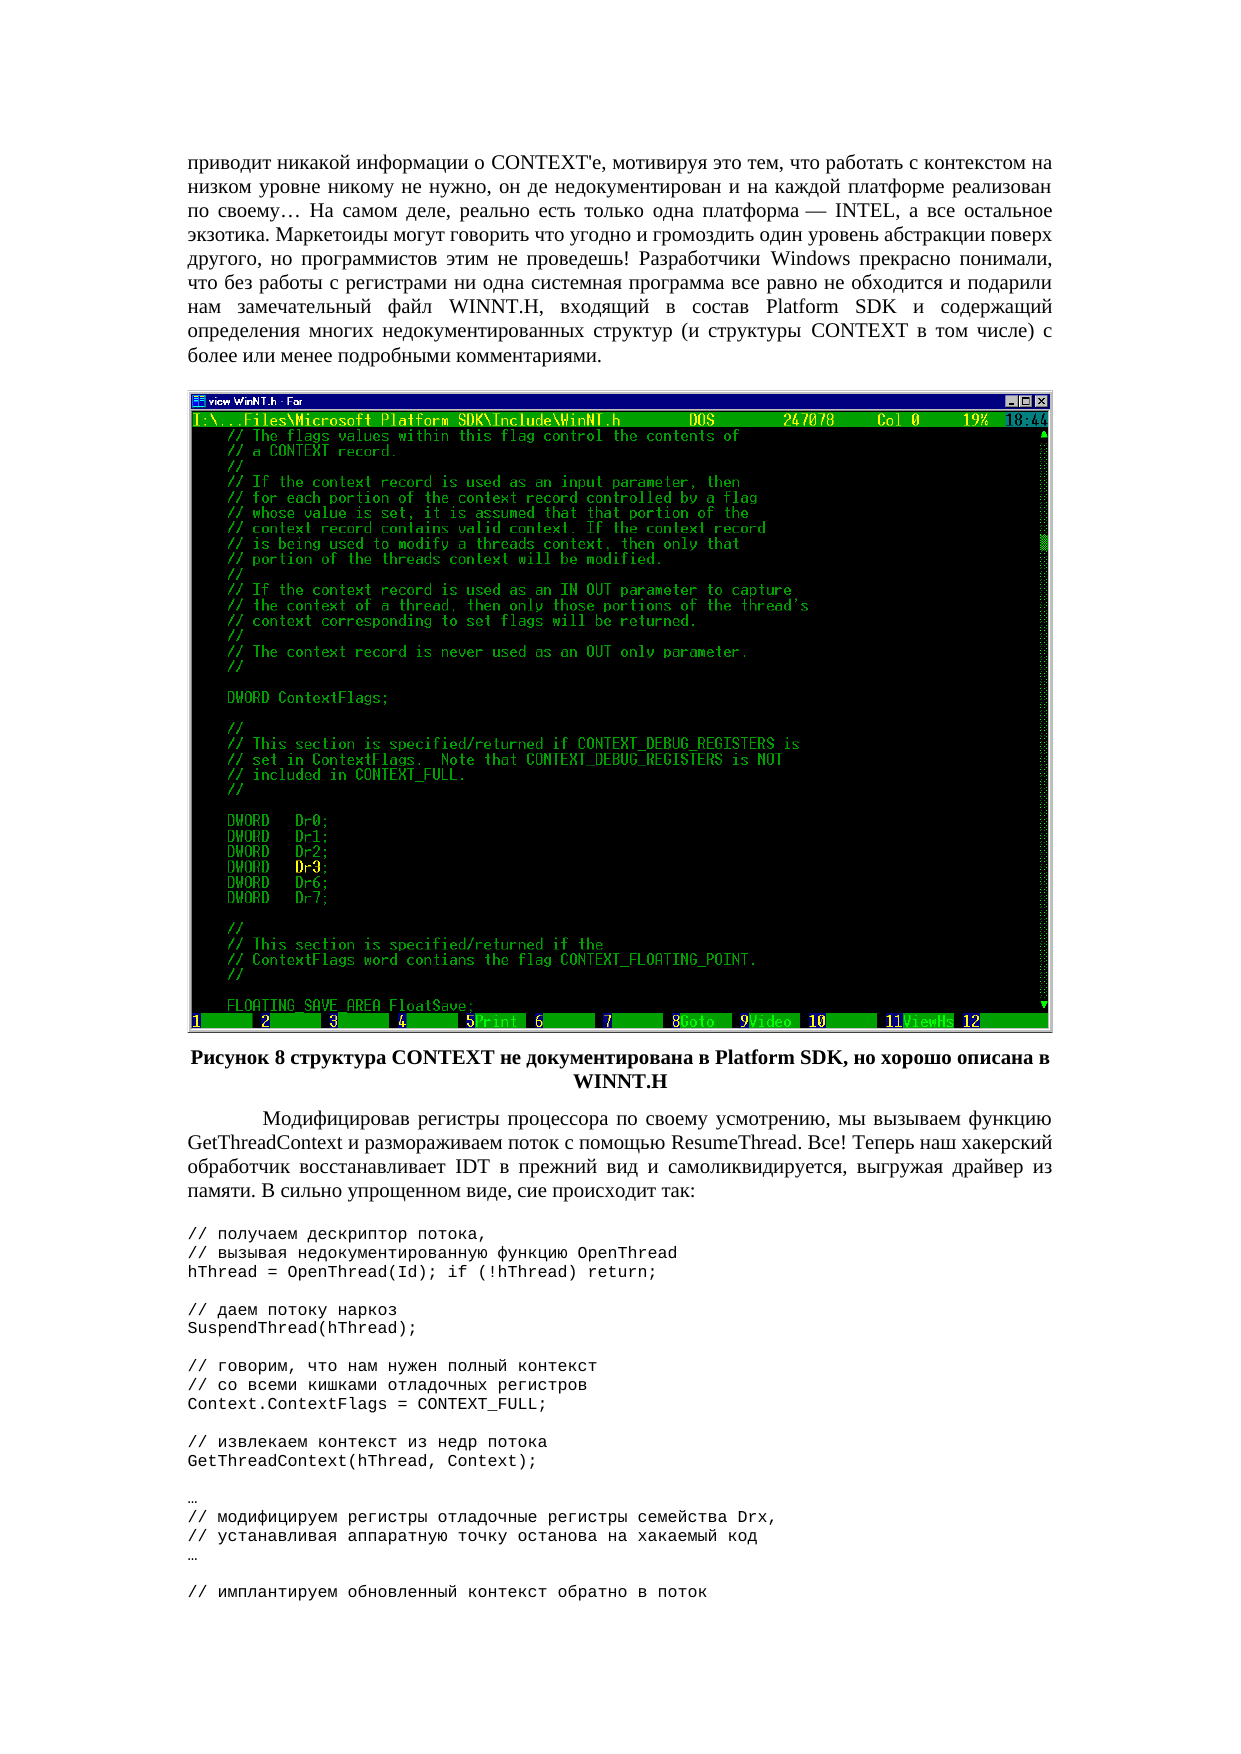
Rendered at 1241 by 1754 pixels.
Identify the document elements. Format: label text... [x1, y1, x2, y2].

text Модифицировав регистры процессора по своему усмотрению, мы вызываем функцию GetThreadContext и размораживаем поток с помощью ResumeThread. Все! Теперь наш хакерский обработчик восстанавливает IDT в прежний вид и самоликвидируется, выгружая драйвер из памяти. В сильно упрощенном виде, сие происходит так: [187, 1106, 1053, 1202]
text // устанавливая аппаратную точку останова на хакаемый код [187, 1527, 1053, 1546]
text hThread = OpenThread(Id); if (!hThread) return; [187, 1263, 1053, 1282]
text // со всеми кишками отладочных регистров [187, 1377, 1053, 1396]
text // получаем дескриптор потока, [187, 1226, 1053, 1245]
text // модифицируем регистры отладочные регистры семейства Drx, [187, 1509, 1053, 1527]
text // вызывая недокументированную функцию OpenThread [187, 1245, 1053, 1263]
text // извлекаем контекст из недр потока [187, 1433, 1053, 1452]
text // говорим, что нам нужен полный контекст [187, 1358, 1053, 1377]
text // даем потоку наркоз [187, 1301, 1053, 1320]
text // имплантируем обновленный контекст обратно в поток [187, 1584, 1053, 1603]
text GetThreadContext(hThread, Context); [187, 1452, 1053, 1471]
picture [187, 390, 1053, 1033]
text Context.ContextFlags = CONTEXT_FULL; [187, 1396, 1053, 1414]
text Рисунок 8 структура CONTEXT не документирована в Platform SDK, но хорошо описана в WINNT.H [187, 1045, 1053, 1093]
text приводит никакой информации о CONTEXT'е, мотивируя это тем, что работать с контекстом на низком уровне никому не нужно, он де недокументирован и на каждой платформе реализован по своему… На самом деле, реально есть только одна платформа — INTEL, а все остальное экзотика. Маркетоиды могут говорить что угодно и громоздить один уровень абстракции поверх другого, но программистов этим не проведешь! Разработчики Windows прекрасно понимали, что без работы с регистрами ни одна системная программа все равно не обходится и подарили нам замечательный файл WINNT.H, входящий в состав Platform SDK и содержащий определения многих недокументированных структур (и структуры CONTEXT в том числе) с более или менее подробными комментариями. [187, 150, 1053, 367]
text … [187, 1490, 1053, 1509]
text SuspendThread(hThread); [187, 1320, 1053, 1339]
text … [187, 1546, 1053, 1565]
